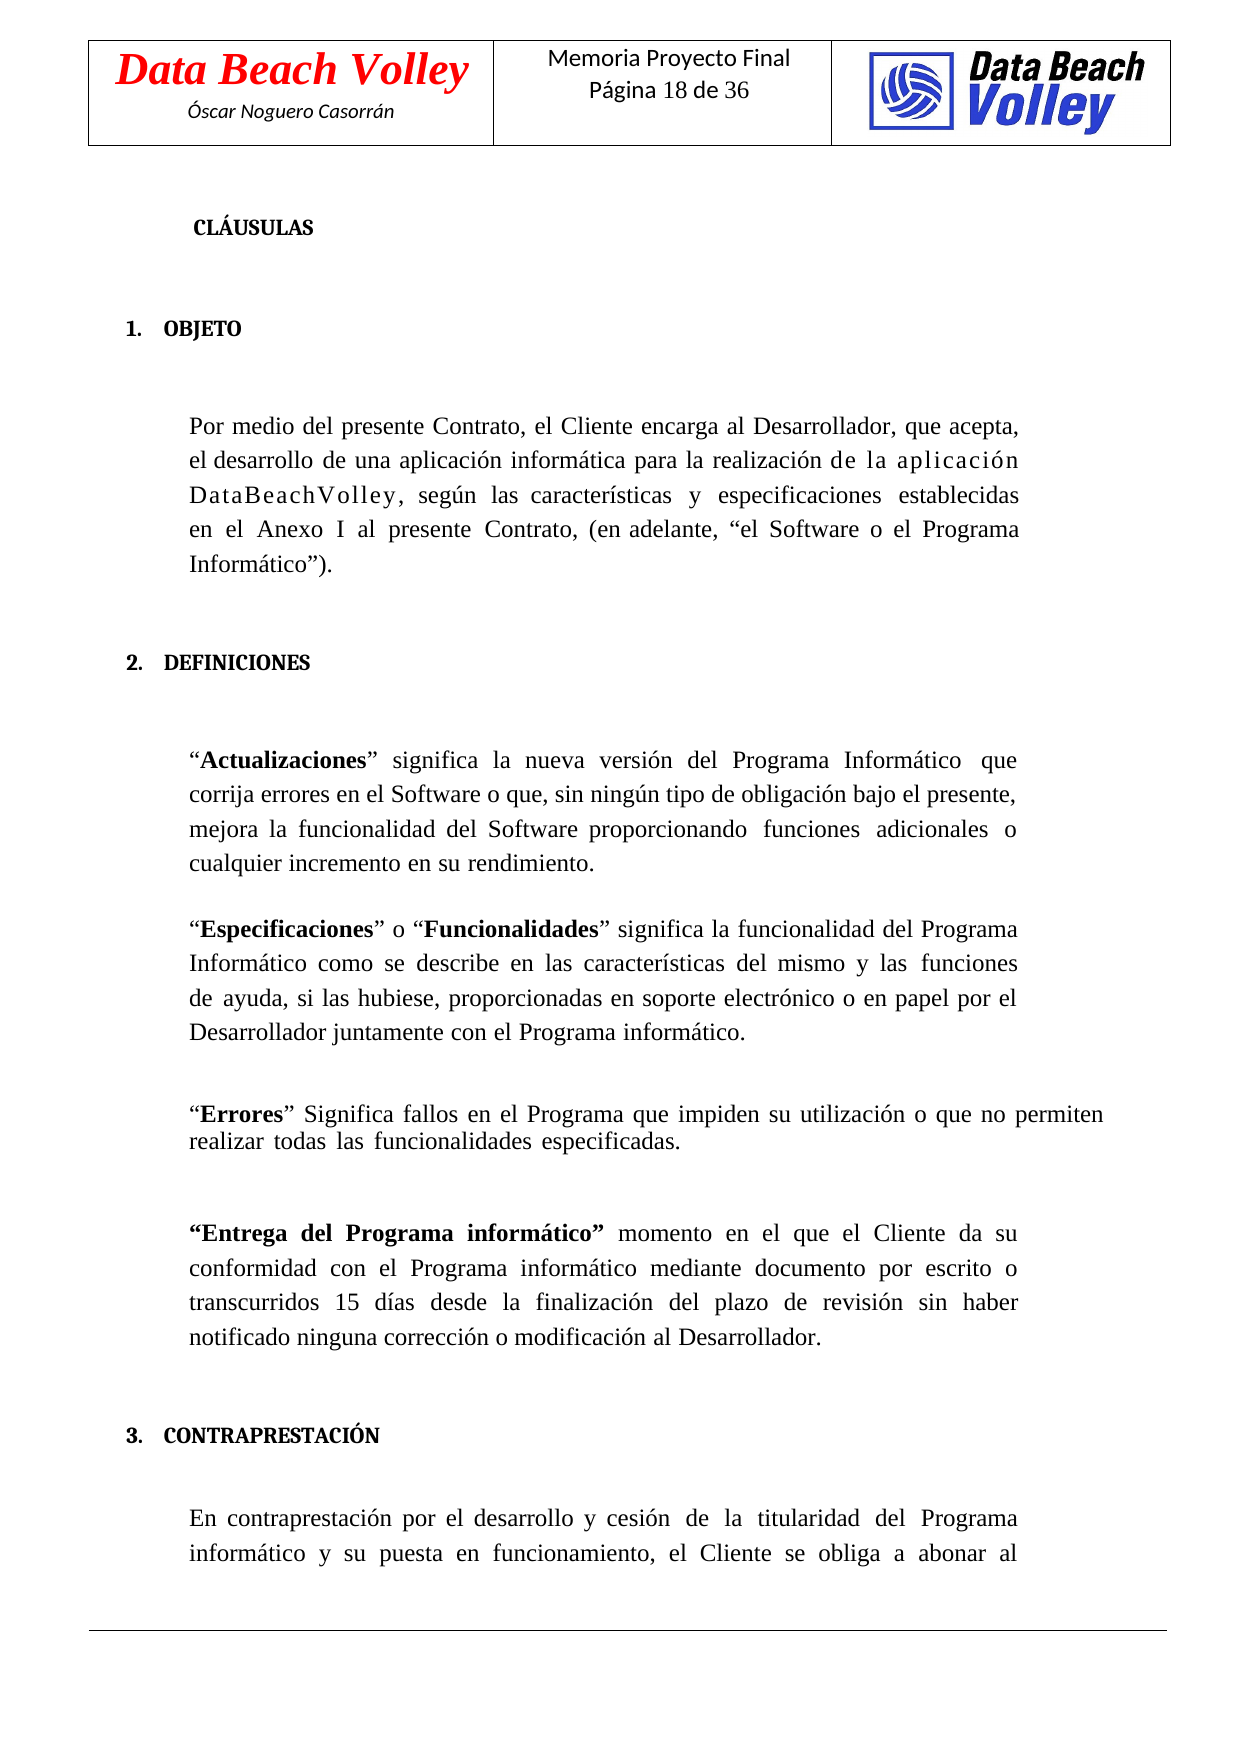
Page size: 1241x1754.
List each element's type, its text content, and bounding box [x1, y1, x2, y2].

text “Actualizaciones” significa la nueva versión del Programa Informático que corrija errores en el Software o que, sin ningún tipo de obligación bajo el presente, mejora la funcionalidad del Software proporcionando funciones adicionales o cualquier incremento en su rendimiento. [189, 745, 1017, 877]
text “Errores” Significa fallos en el Programa que impiden su utilización o que no permiten [189, 1101, 1167, 1128]
text “Especificaciones” o “Funcionalidades” significa la funcionalidad del Programa Informático como se describe en las características del mismo y las funciones de ayuda, si las hubiese, proporcionadas en soporte electrónico o en papel por el Desarrollador juntamente con el Programa informático. [189, 914, 1018, 1046]
list OBJETO [126, 316, 1167, 342]
text “Entrega del Programa informático” momento en el que el Cliente da su conformidad con el Programa informático mediante documento por escrito o transcurridos 15 días desde la finalización del plazo de revisión sin haber notificado ninguna corrección o modificación al Desarrollador. [189, 1218, 1018, 1350]
picture [867, 48, 1148, 137]
list CONTRAPRESTACIÓN [126, 1423, 1167, 1449]
list DEFINICIONES [126, 649, 1167, 676]
text En contraprestación por el desarrollo y cesión de la titularidad del Programa informático y su puesta en funcionamiento, el Cliente se obliga a abonar al [189, 1503, 1018, 1566]
text realizar todas las funcionalidades especificadas. [189, 1128, 1167, 1154]
text CLÁUSULAS [89, 214, 1167, 241]
text Por medio del presente Contrato, el Cliente encarga al Desarrollador, que acepta, el desarrollo de una aplicación informática para la realización de la aplicación DataBeachVolley, según las características y especificaciones establecidas en el Anexo I al presente Contrato, (en adelante, “el Software o el Programa Informático”). [189, 411, 1019, 577]
